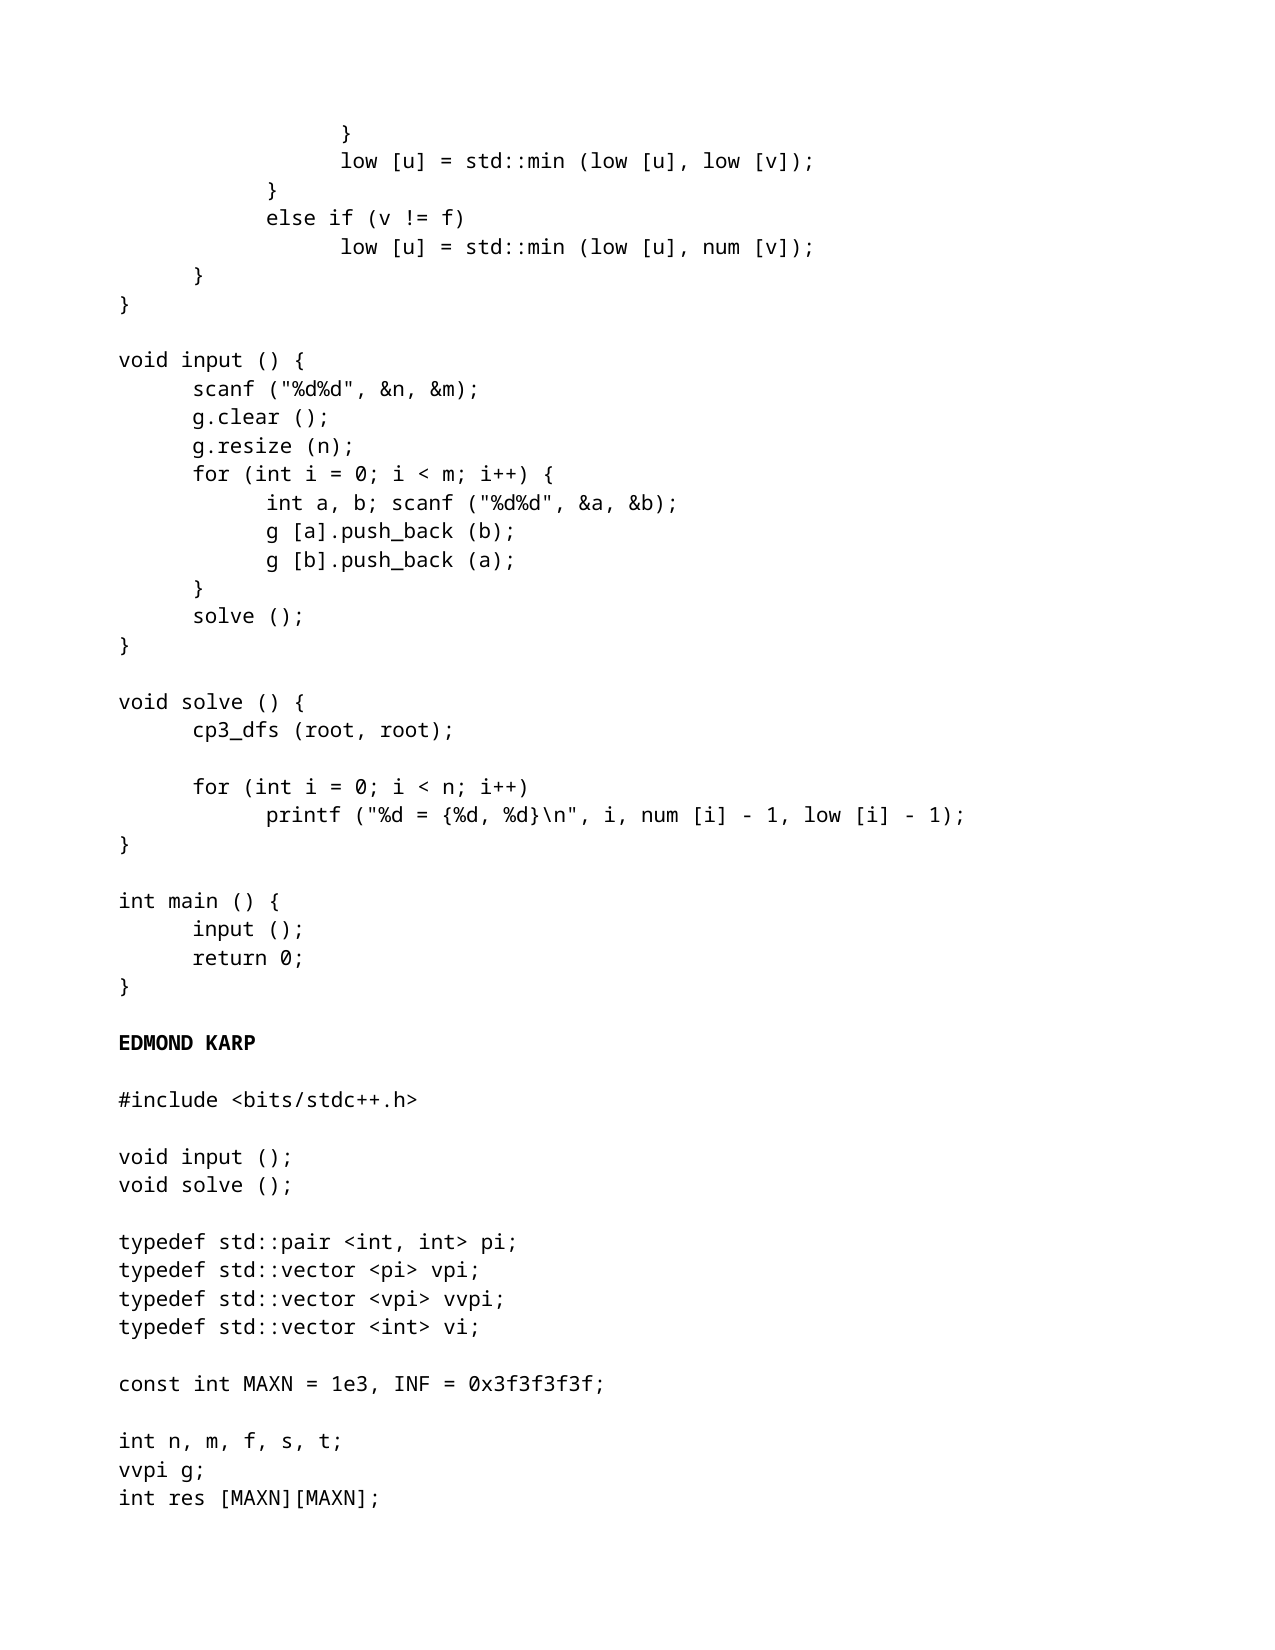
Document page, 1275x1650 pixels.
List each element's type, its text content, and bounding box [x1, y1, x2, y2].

text printf ("%d = {%d, %d}\n", i, num [i] - 1, low [i] - 1); [118, 801, 1157, 829]
text } [118, 175, 1157, 203]
text low [u] = std::min (low [u], num [v]); [118, 232, 1157, 260]
text for (int i = 0; i < m; i++) { [118, 459, 1157, 488]
text } [118, 630, 1157, 658]
text } [118, 118, 1157, 147]
text typedef std::pair <int, int> pi; [118, 1227, 1157, 1256]
text int res [MAXN][MAXN]; [118, 1483, 1157, 1512]
text } [118, 971, 1157, 1000]
text } [118, 573, 1157, 602]
text typedef std::vector <vpi> vvpi; [118, 1284, 1157, 1312]
text } [118, 260, 1157, 289]
text void solve () { [118, 687, 1157, 715]
text int a, b; scanf ("%d%d", &a, &b); [118, 488, 1157, 516]
text vvpi g; [118, 1455, 1157, 1483]
text int main () { [118, 886, 1157, 914]
text } [118, 289, 1157, 317]
text for (int i = 0; i < n; i++) [118, 772, 1157, 801]
text else if (v != f) [118, 203, 1157, 232]
text void input () { [118, 346, 1157, 374]
text g [a].push_back (b); [118, 516, 1157, 545]
text solve (); [118, 602, 1157, 630]
text g.resize (n); [118, 431, 1157, 459]
text const int MAXN = 1e3, INF = 0x3f3f3f3f; [118, 1369, 1157, 1398]
text g.clear (); [118, 402, 1157, 431]
text scanf ("%d%d", &n, &m); [118, 374, 1157, 402]
text #include <bits/stdc++.h> [118, 1085, 1157, 1113]
text input (); [118, 914, 1157, 943]
text g [b].push_back (a); [118, 545, 1157, 573]
text return 0; [118, 943, 1157, 971]
text typedef std::vector <pi> vpi; [118, 1256, 1157, 1284]
text typedef std::vector <int> vi; [118, 1312, 1157, 1341]
text void input (); [118, 1142, 1157, 1170]
text void solve (); [118, 1170, 1157, 1199]
text low [u] = std::min (low [u], low [v]); [118, 147, 1157, 175]
text cp3_dfs (root, root); [118, 715, 1157, 744]
text } [118, 829, 1157, 857]
text int n, m, f, s, t; [118, 1426, 1157, 1455]
text EDMOND KARP [118, 1028, 1157, 1057]
